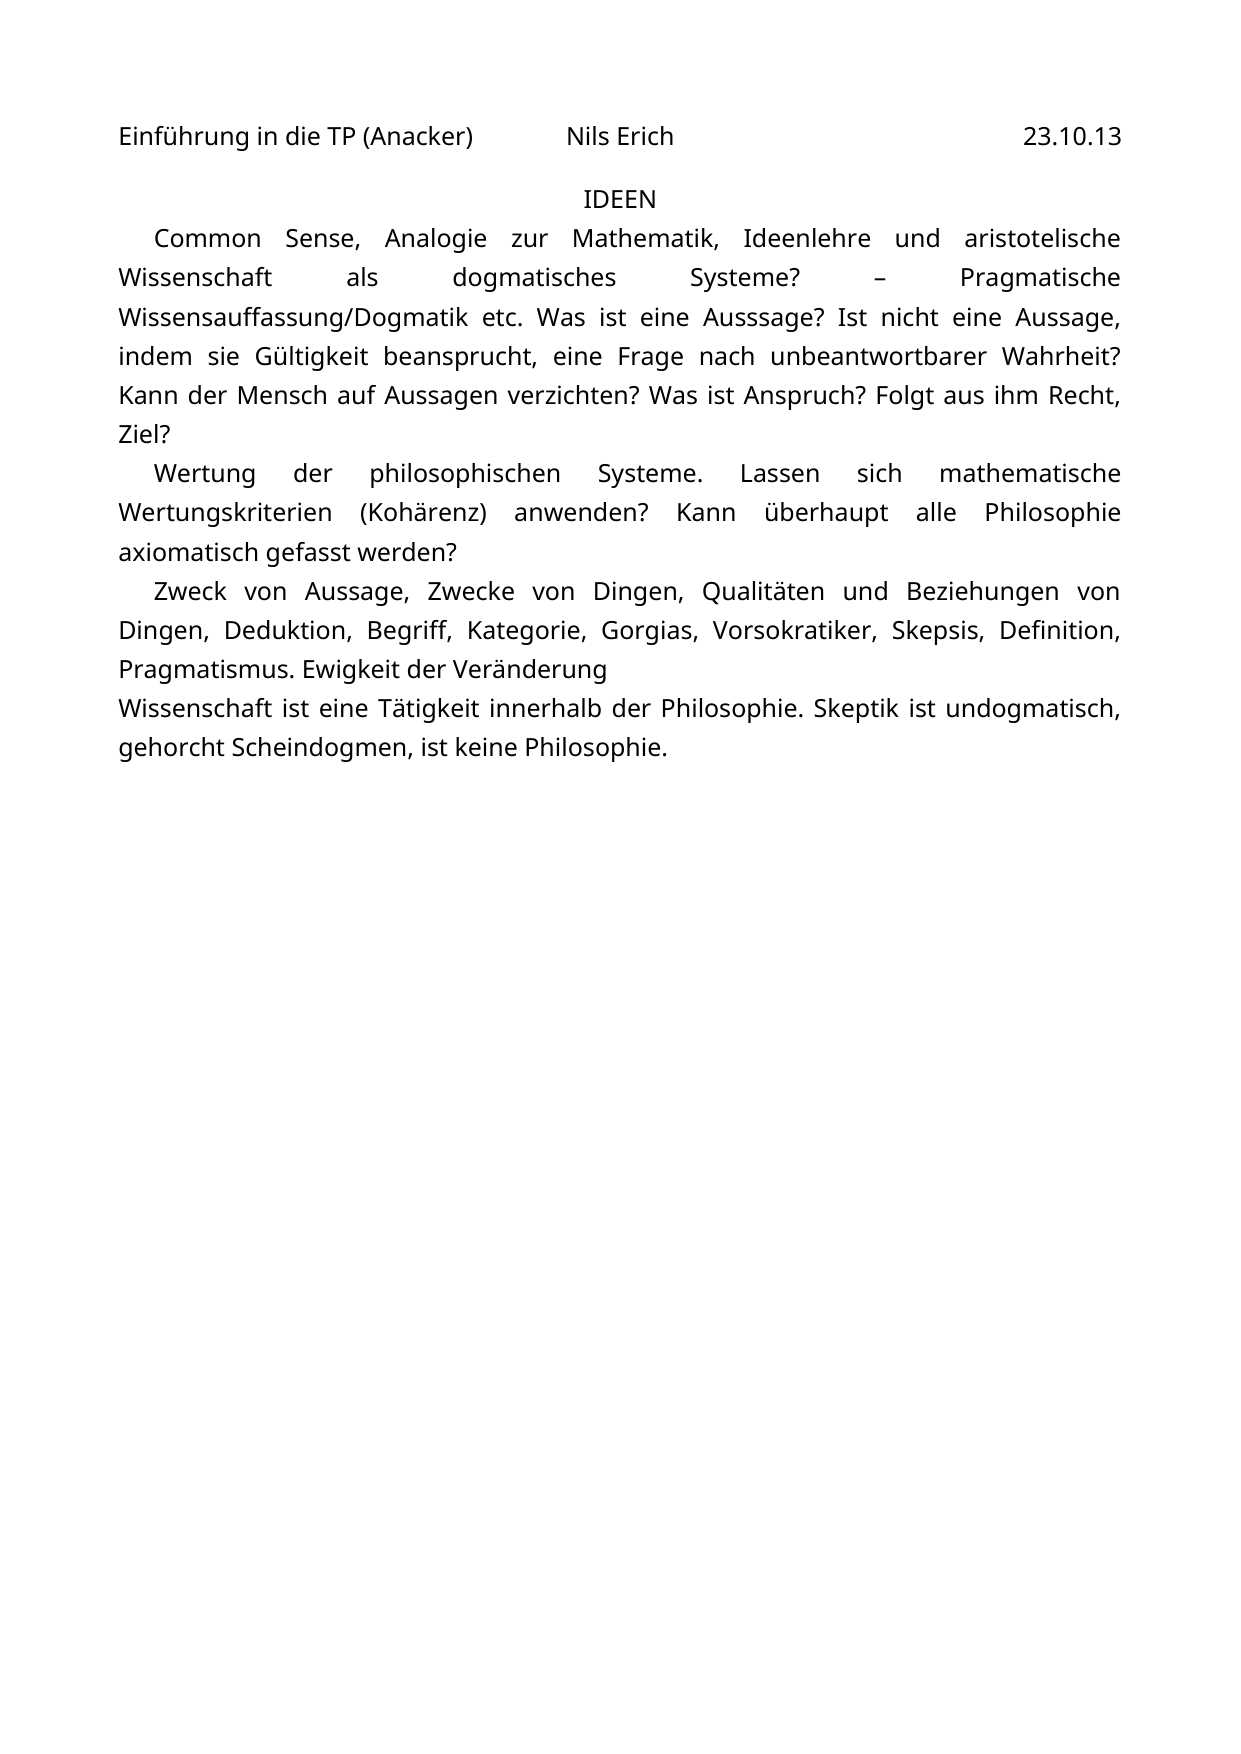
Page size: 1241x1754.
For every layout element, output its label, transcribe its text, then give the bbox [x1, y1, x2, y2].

text Zweck von Aussage, Zwecke von Dingen, Qualitäten und Beziehungen von Dingen, Deduktion, Begriff, Kategorie, Gorgias, Vorsokratiker, Skepsis, Definition, Pragmatismus. Ewigkeit der Veränderung [118, 573, 1122, 686]
text Wissenschaft ist eine Tätigkeit innerhalb der Philosophie. Skeptik ist undogmatisch, gehorcht Scheindogmen, ist keine Philosophie. [118, 691, 1122, 764]
text Common Sense, Analogie zur Mathematik, Ideenlehre und aristotelische Wissenschaft als dogmatisches Systeme? – Pragmatische Wissensauffassung/Dogmatik etc. Was ist eine Ausssage? Ist nicht eine Aussage, indem sie Gültigkeit beansprucht, eine Frage nach unbeantwortbarer Wahrheit? Kann der Mensch auf Aussagen verzichten? Was ist Anspruch? Folgt aus ihm Recht, Ziel? [118, 221, 1122, 451]
text Wertung der philosophischen Systeme. Lassen sich mathematische Wertungskriterien (Kohärenz) anwenden? Kann überhaupt alle Philosophie axiomatisch gefasst werden? [118, 456, 1122, 568]
text IDEEN [118, 182, 1122, 216]
